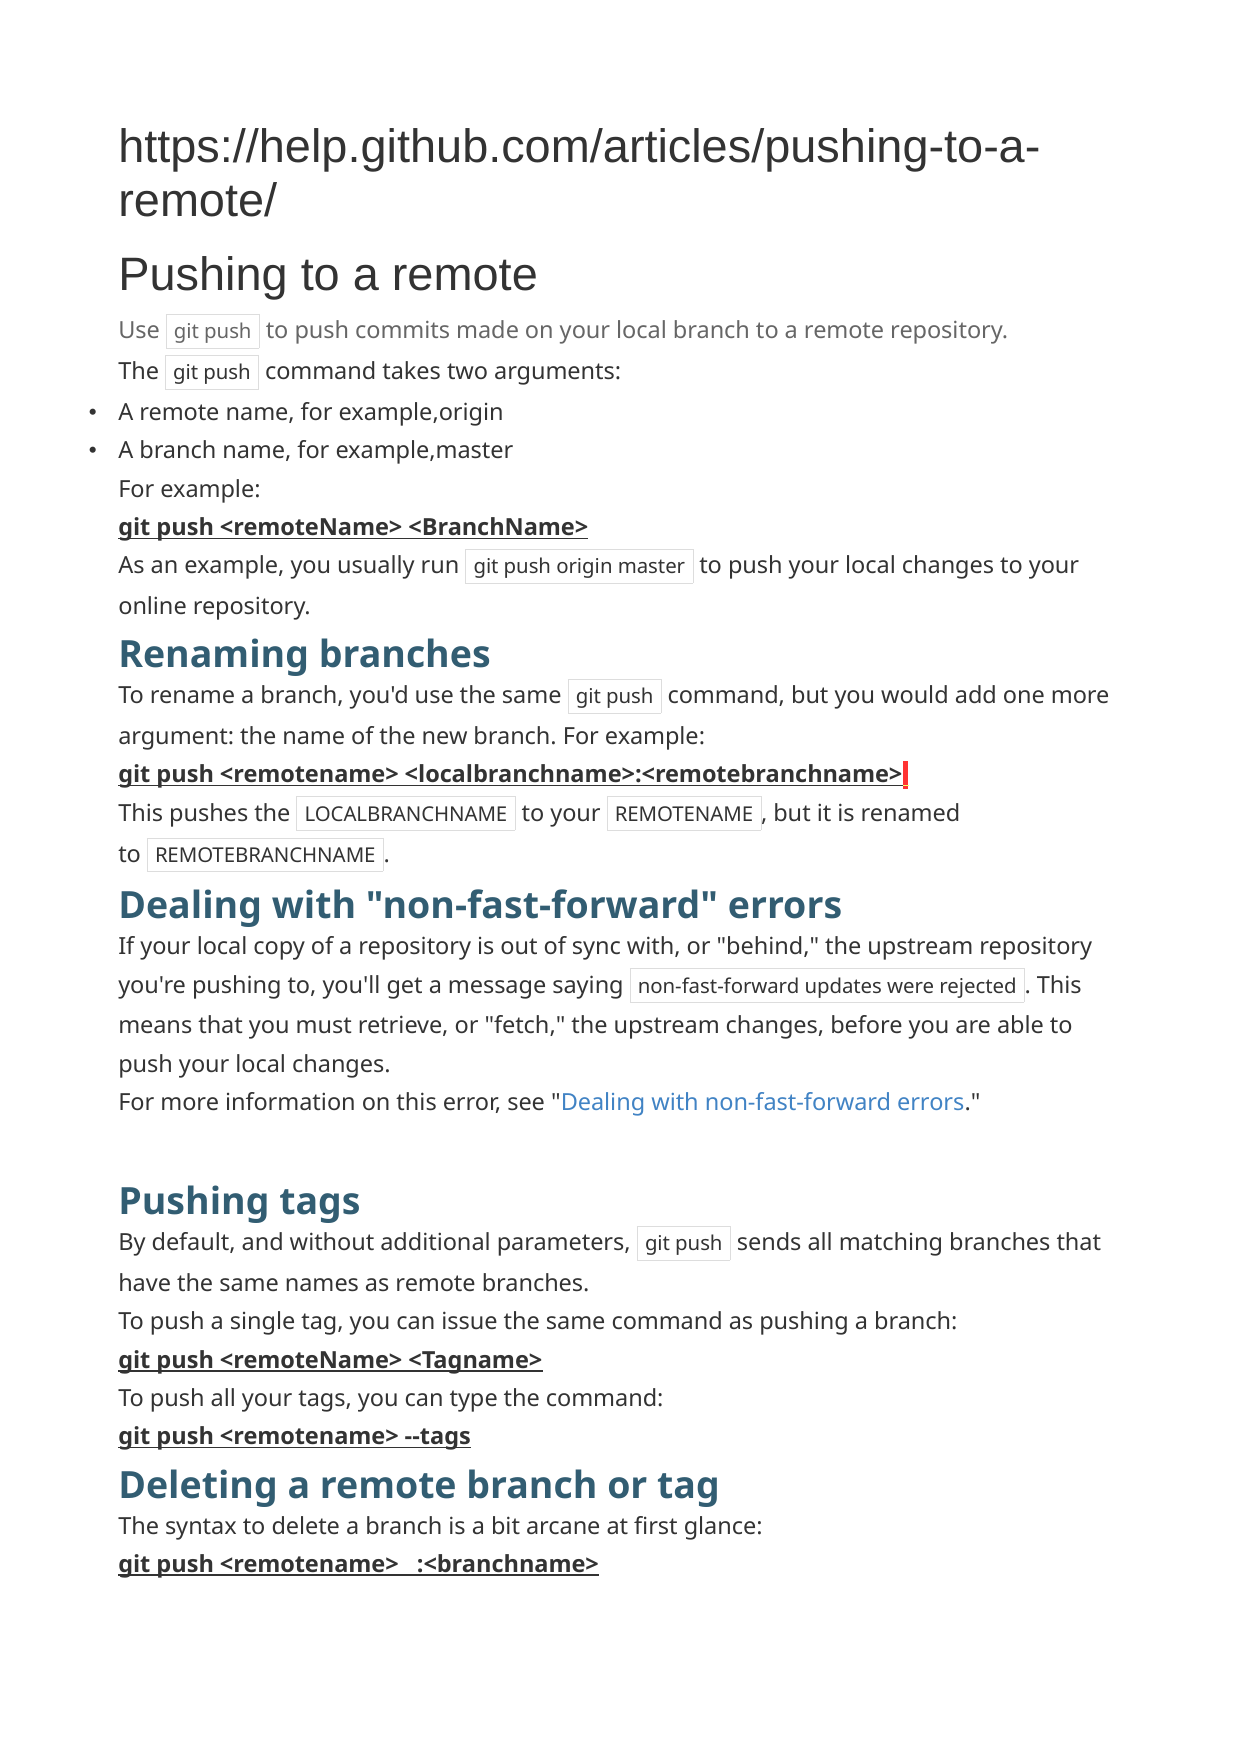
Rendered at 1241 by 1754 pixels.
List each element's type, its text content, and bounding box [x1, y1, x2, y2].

subtitle Pushing to a remote [118, 247, 1122, 301]
text For example: [118, 472, 1122, 504]
text For more information on this error, see "Dealing with non-fast-forward errors." [118, 1085, 1122, 1117]
text git push <remotename> <localbranchname>:<remotebranchname> [118, 758, 1122, 790]
text As an example, you usually run git push origin master to push your local changes to your online repository. [118, 549, 1122, 621]
text git push <remoteName> <Tagname> [118, 1343, 1122, 1375]
subtitle https://help.github.com/articles/pushing-to-a-remote/ [118, 118, 1122, 226]
text The syntax to delete a branch is a bit arcane at first glance: [118, 1509, 1122, 1541]
text The git push [118, 354, 258, 389]
list A branch name, for example,master [118, 434, 1122, 466]
text If your local copy of a repository is out of sync with, or "behind," the upstream repository you're pushing to, you'll get a message saying non-fast-forward updates were rejected. This means that you must retrieve, or "fetch," the upstream changes, before you are able to push your local changes. [118, 929, 1122, 1079]
text To push all your tags, you can type the command: [118, 1381, 1122, 1413]
text git push <remotename> --tags [118, 1419, 1122, 1452]
text To push a single tag, you can issue the same command as pushing a branch: [118, 1304, 1122, 1337]
subtitle Deleting a remote branch or tag [118, 1458, 1122, 1509]
text git push <remoteName> <BranchName> [118, 510, 1122, 542]
text git push <remotename> :<branchname> [118, 1547, 1122, 1579]
text to push commits made on your local branch to a remote repository. [260, 313, 1122, 348]
text By default, and without additional parameters, git push sends all matching branches that have the same names as remote branches. [118, 1226, 1122, 1298]
text To rename a branch, you'd use the same git push command, but you would add one more argument: the name of the new branch. For example: [118, 679, 1122, 751]
text Use git push [118, 313, 259, 348]
list A remote name, for example,origin [118, 395, 1122, 427]
subtitle Pushing tags [118, 1174, 1122, 1226]
subtitle Renaming branches [118, 628, 1122, 679]
text command takes two arguments: [259, 354, 1122, 389]
text This pushes the LOCALBRANCHNAME to your REMOTENAME, but it is renamed to REMOTEBRANCHNAME. [118, 796, 1122, 871]
subtitle Dealing with "non-fast-forward" errors [118, 878, 1122, 929]
